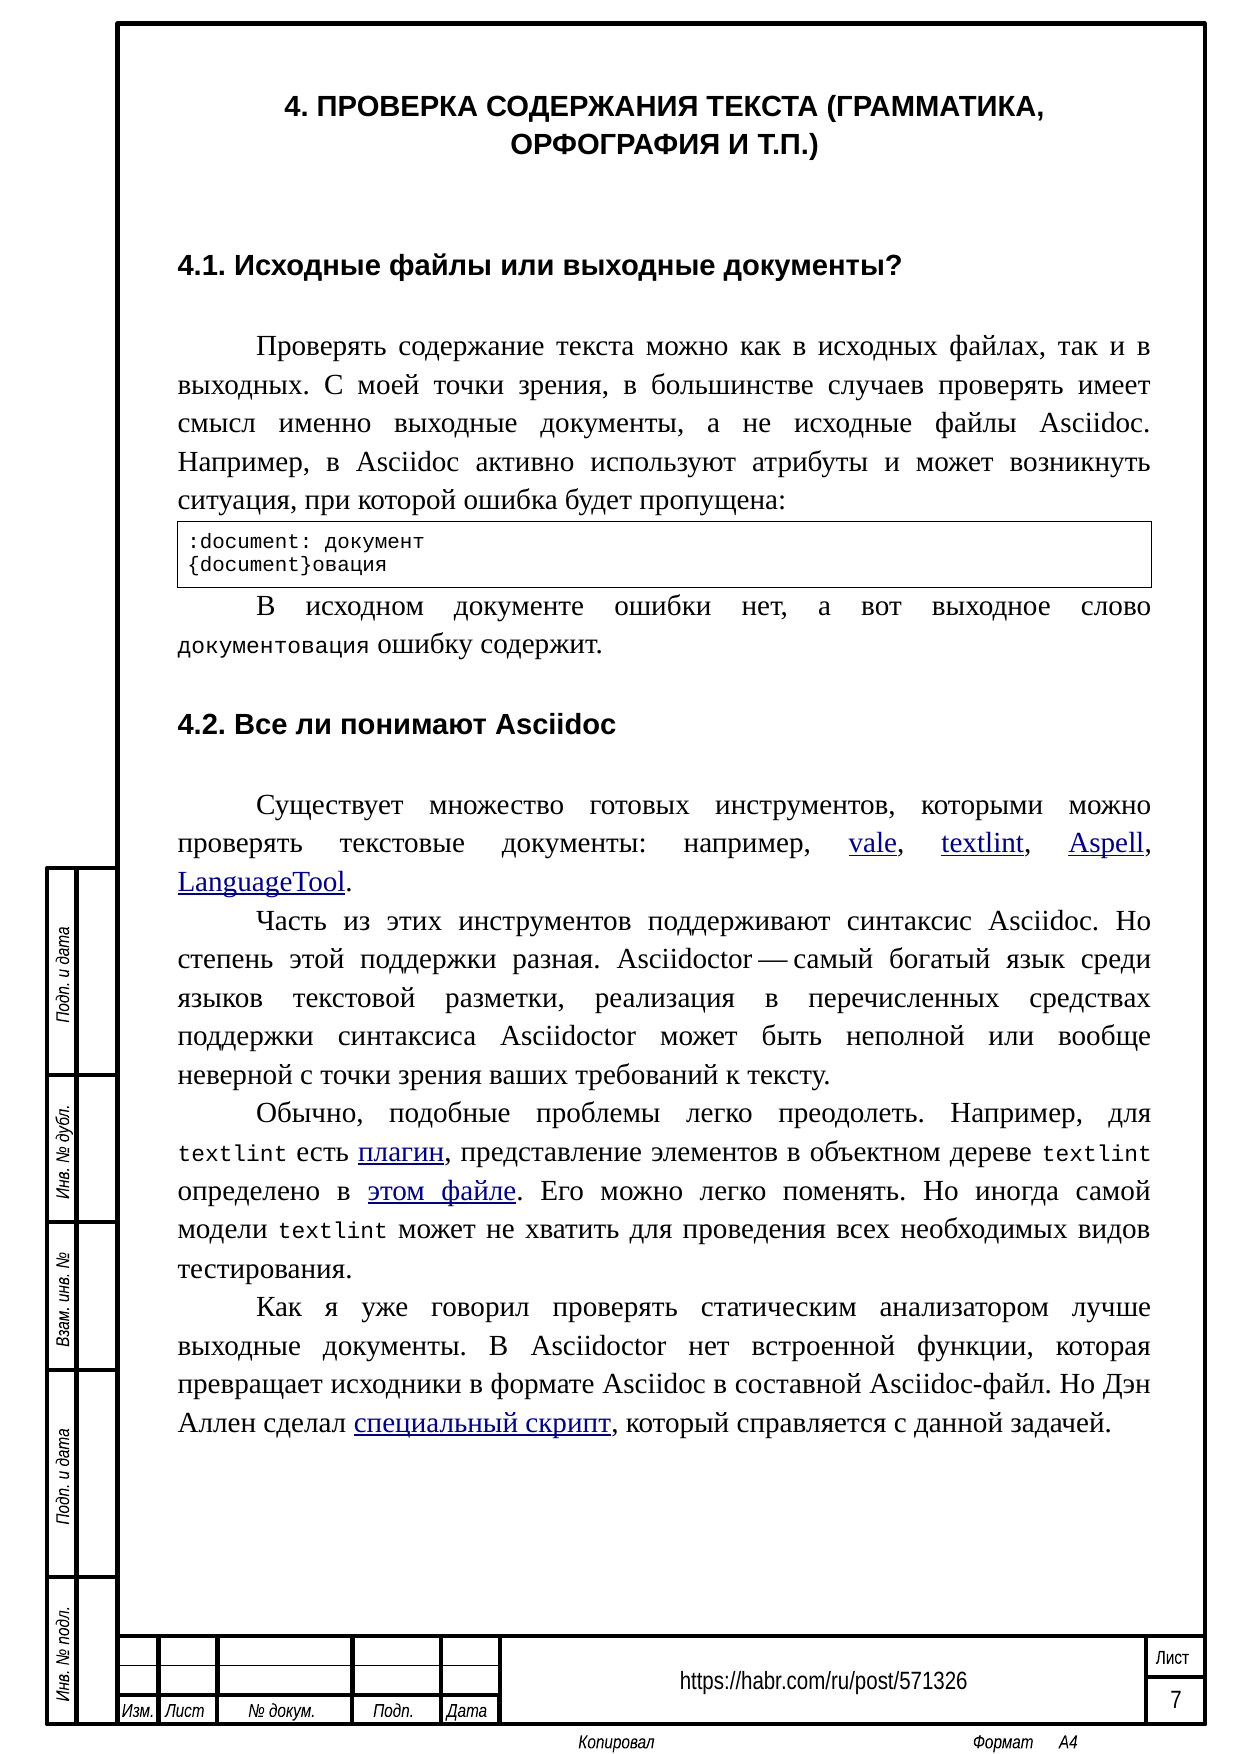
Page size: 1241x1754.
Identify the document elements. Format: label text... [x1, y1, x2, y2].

subtitle 4. Проверка содержания текста (грамматика, орфография и т.п.) [256, 88, 1073, 161]
text В исходном документе ошибки нет, а вот выходное слово документовация ошибку содержит. [177, 588, 1152, 661]
text Часть из этих инструментов поддерживают синтаксис Asciidoc. Но степень этой поддержки разная. Asciidoctor — самый богатый язык среди языков текстовой разметки, реализация в перечисленных средствах поддержки синтаксиса Asciidoctor может быть неполной или вообще неверной с точки зрения ваших требований к тексту. [177, 903, 1152, 1090]
text Существует множество готовых инструментов, которыми можно проверять текстовые документы: например, vale, textlint, Aspell, LanguageTool. [177, 787, 1152, 898]
text Обычно, подобные проблемы легко преодолеть. Например, для textlint есть плагин, представление элементов в объектном дереве textlint определено в этом файле. Его можно легко поменять. Но иногда самой модели textlint может не хватить для проведения всех необходимых видов тестирования. [177, 1095, 1152, 1284]
text Как я уже говорил проверять статическим анализатором лучше выходные документы. В Asciidoctor нет встроенной функции, которая превращает исходники в формате Asciidoc в составной Asciidoc-файл. Но Дэн Аллен сделал специальный скрипт, который справляется с данной задачей. [177, 1289, 1152, 1438]
list :document: документ {document}овация [178, 522, 1151, 587]
text Проверять содержание текста можно как в исходных файлах, так и в выходных. С моей точки зрения, в большинстве случаев проверять имеет смысл именно выходные документы, а не исходные файлы Asciidoc. Например, в Asciidoc активно используют атрибуты и может возникнуть ситуация, при которой ошибка будет пропущена: [177, 328, 1152, 516]
subtitle 4.2. Все ли понимают Asciidoc [177, 707, 1152, 741]
subtitle 4.1. Исходные файлы или выходные документы? [177, 248, 1152, 282]
